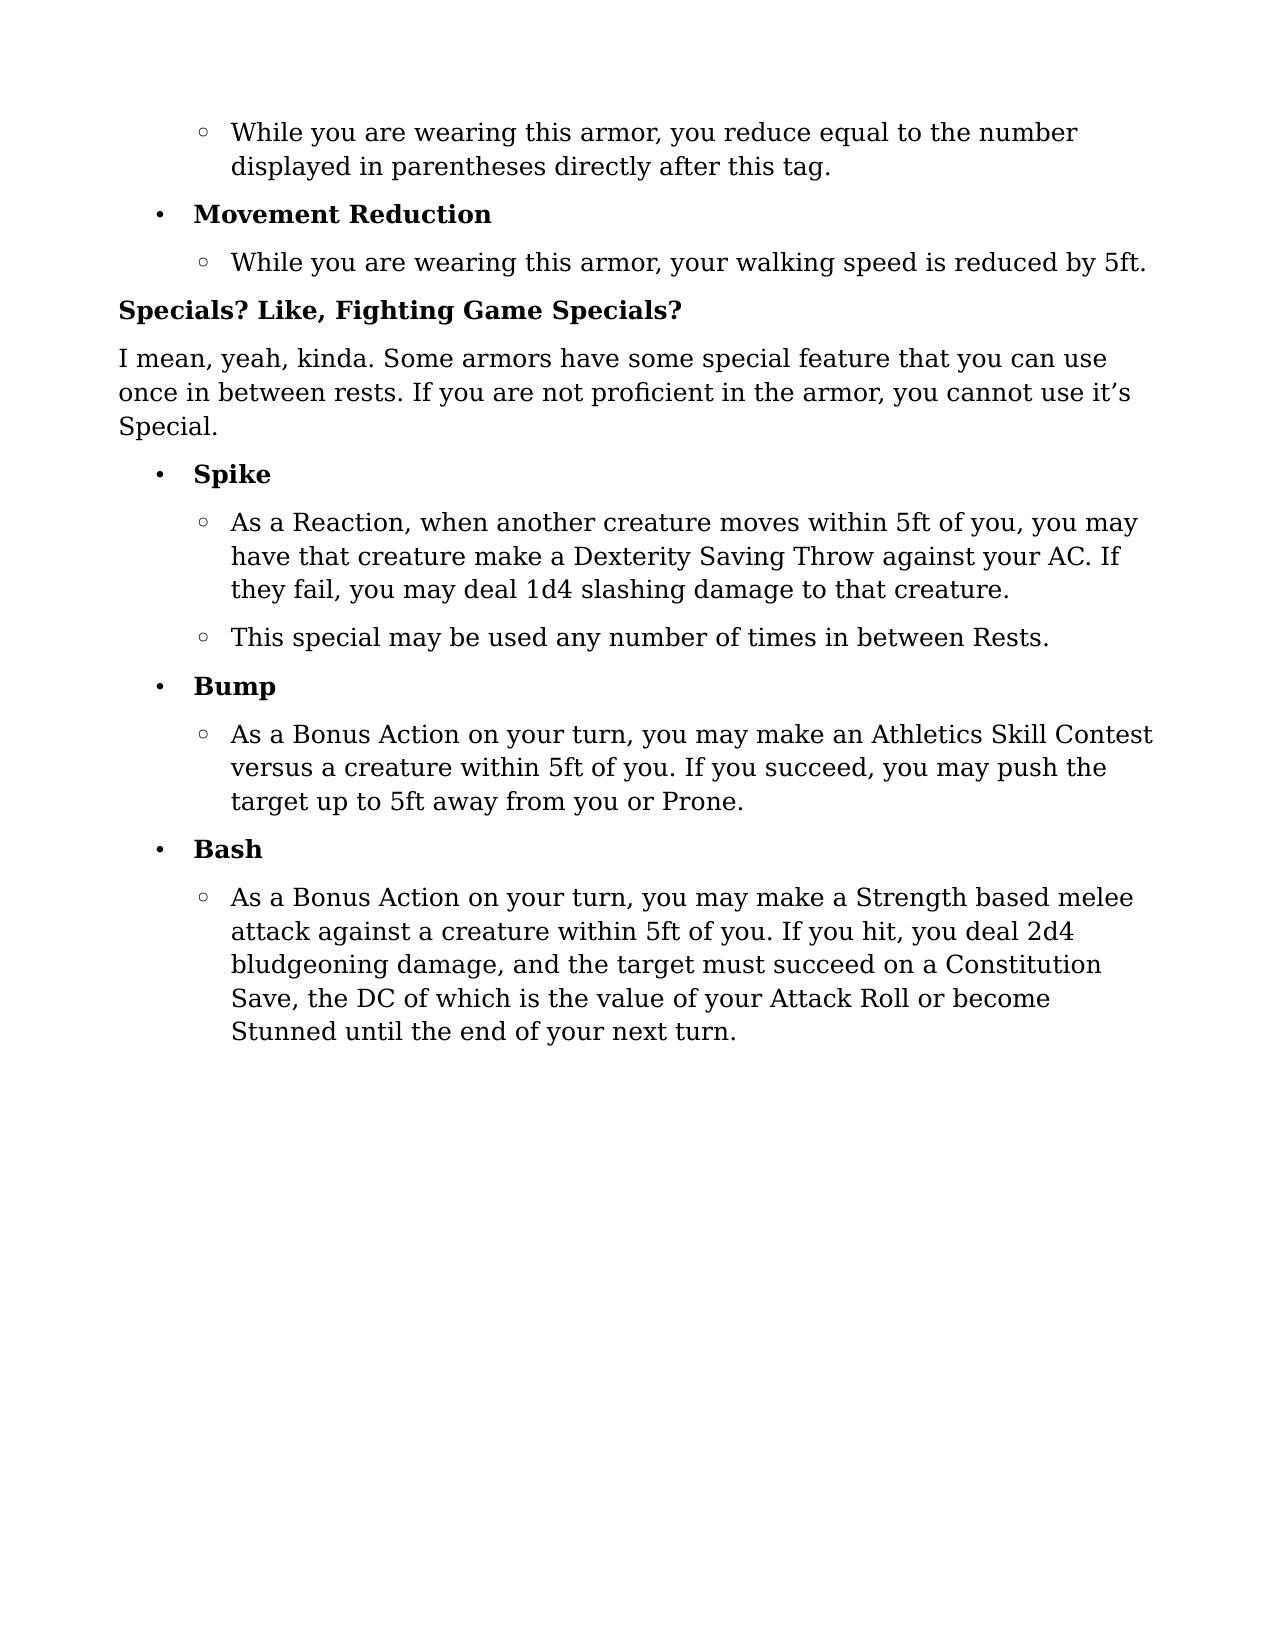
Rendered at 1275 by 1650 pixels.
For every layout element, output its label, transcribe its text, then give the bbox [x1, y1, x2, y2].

list As a Bonus Action on your turn, you may make an Athletics Skill Contest versus a creature within 5ft of you. If you succeed, you may push the target up to 5ft away from you or Prone. [193, 720, 1157, 816]
list Movement Reduction [156, 200, 1157, 229]
list As a Bonus Action on your turn, you may make a Strength based melee attack against a creature within 5ft of you. If you hit, you deal 2d4 bludgeoning damage, and the target must succeed on a Constitution Save, the DC of which is the value of your Attack Roll or become Stunned until the end of your next turn. [193, 883, 1157, 1047]
list While you are wearing this armor, your walking speed is reduced by 5ft. [193, 248, 1157, 277]
list As a Reaction, when another creature moves within 5ft of you, you may have that creature make a Dexterity Saving Throw against your AC. If they fail, you may deal 1d4 slashing damage to that creature. [193, 508, 1157, 604]
text Specials? Like, Fighting Game Specials? [118, 296, 1157, 326]
list Bump [156, 671, 1157, 701]
list While you are wearing this armor, you reduce equal to the number displayed in parentheses directly after this tag. [193, 118, 1157, 181]
list This special may be used any number of times in between Rests. [193, 623, 1157, 652]
list Bash [156, 835, 1157, 864]
text I mean, yeah, kinda. Some armors have some special feature that you can use once in between rests. If you are not proficient in the armor, you cannot use it’s Special. [118, 344, 1157, 441]
list Spike [156, 460, 1157, 489]
